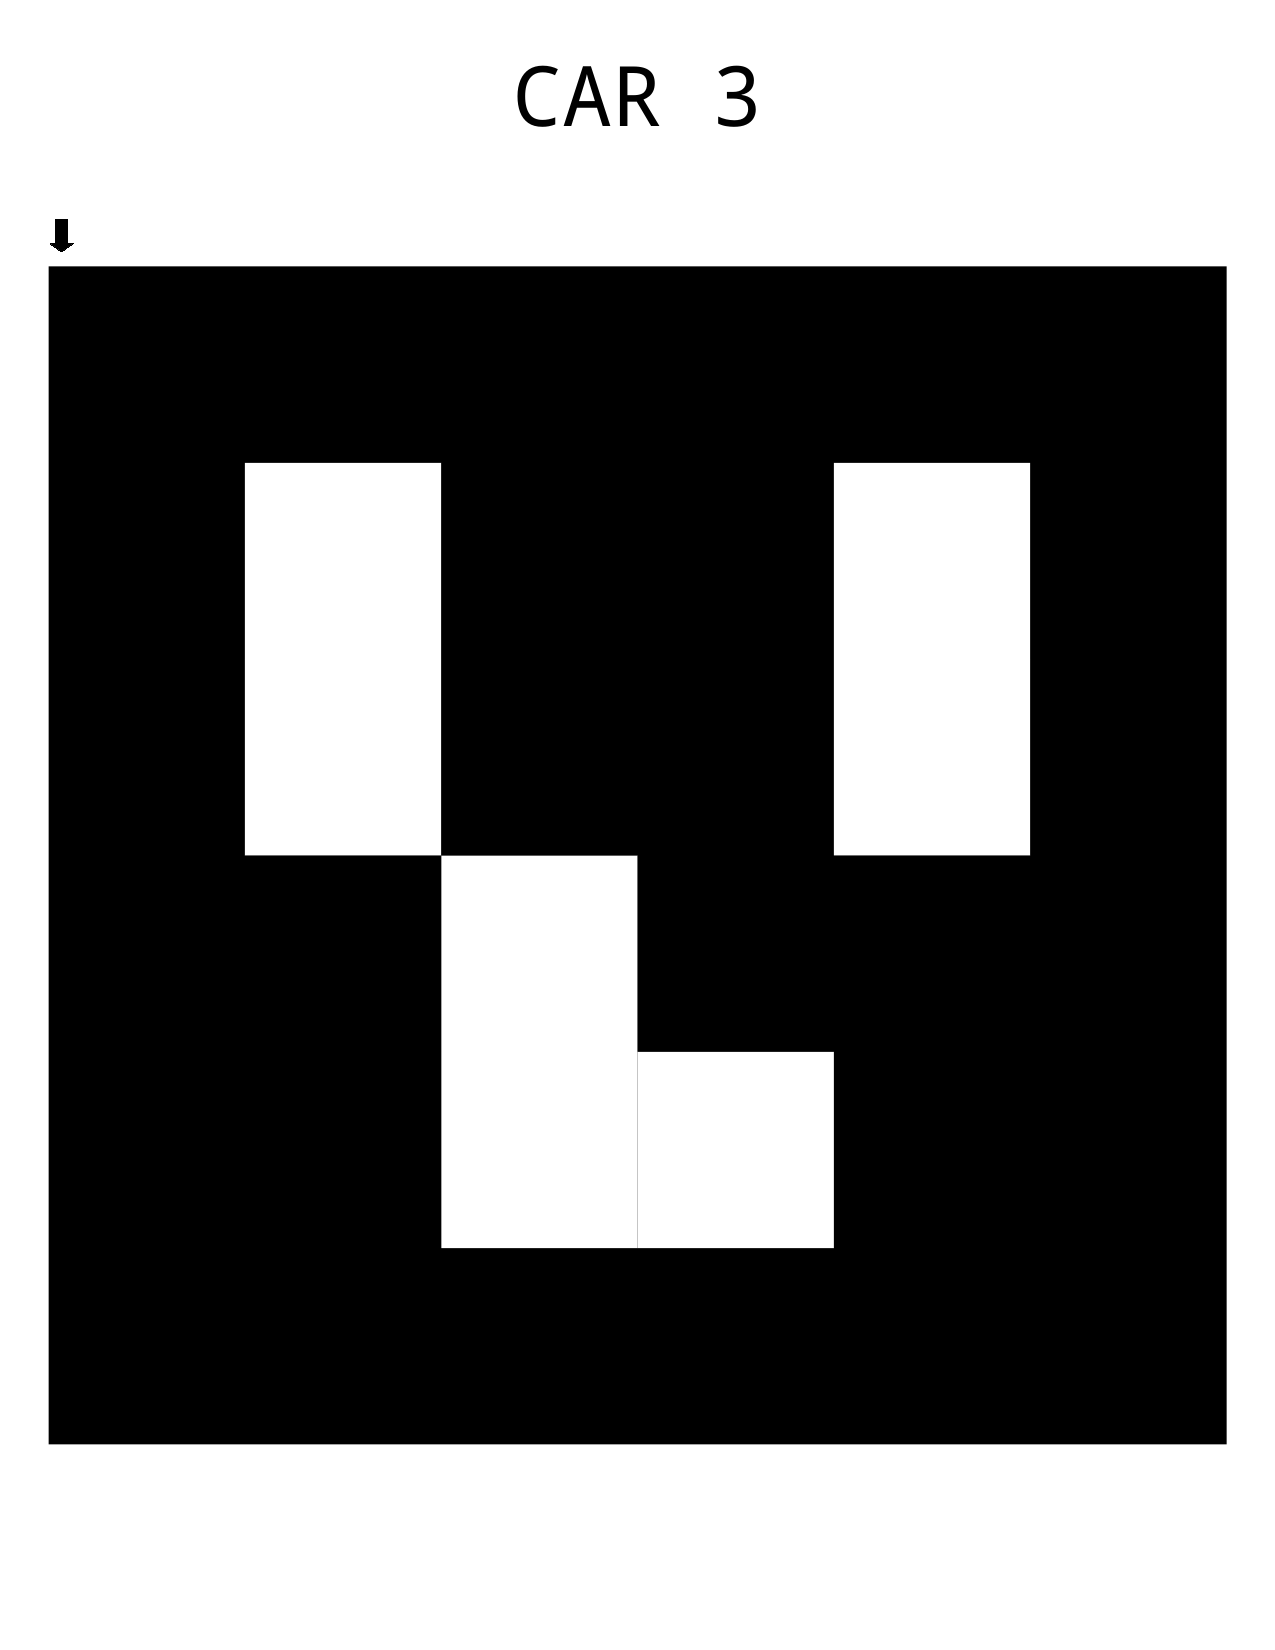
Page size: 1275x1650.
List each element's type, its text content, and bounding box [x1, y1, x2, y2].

text CAR 3 [38, 38, 1237, 151]
